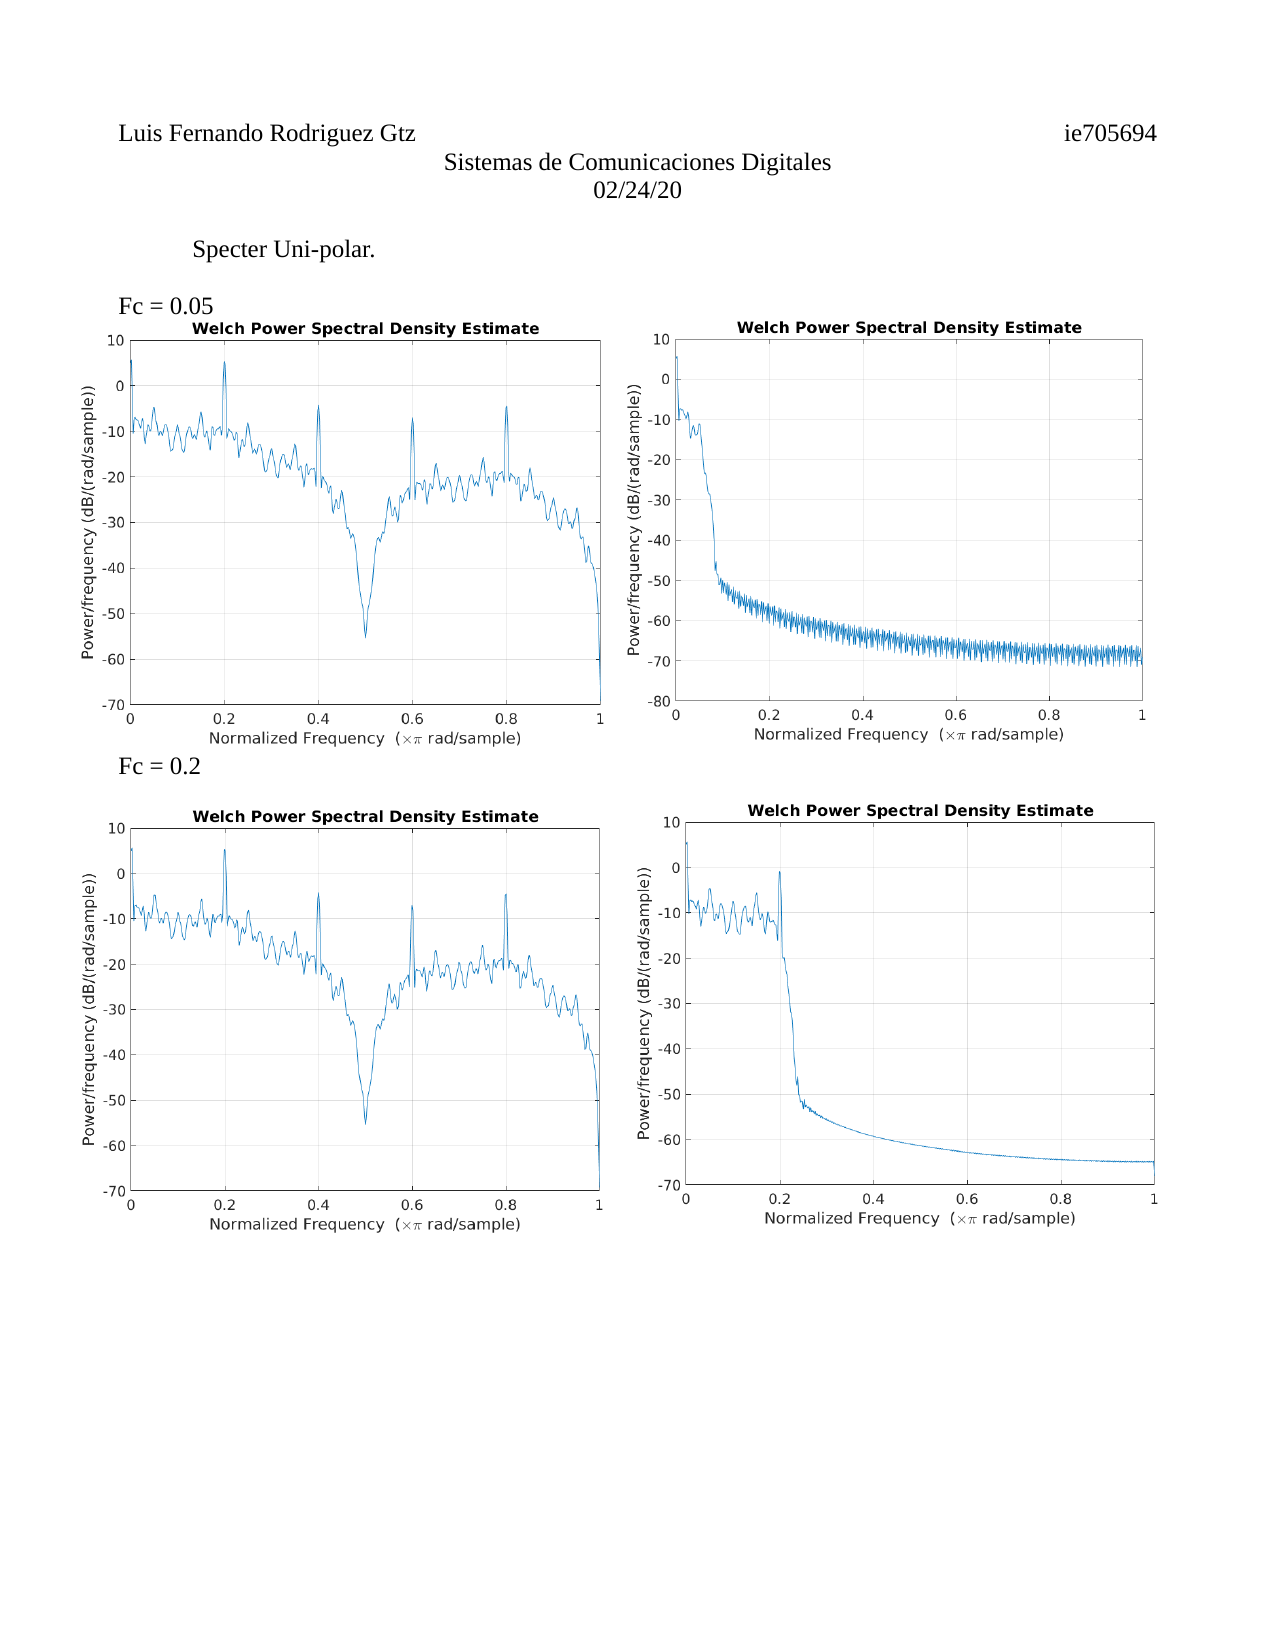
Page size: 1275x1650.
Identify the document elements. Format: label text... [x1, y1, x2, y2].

text Fc = 0.2 [118, 751, 1157, 780]
picture [635, 802, 1159, 1228]
text Specter Uni-polar. [118, 234, 1157, 263]
picture [625, 319, 1147, 744]
picture [81, 808, 604, 1234]
text Fc = 0.05 [118, 291, 1157, 320]
picture [79, 320, 605, 748]
